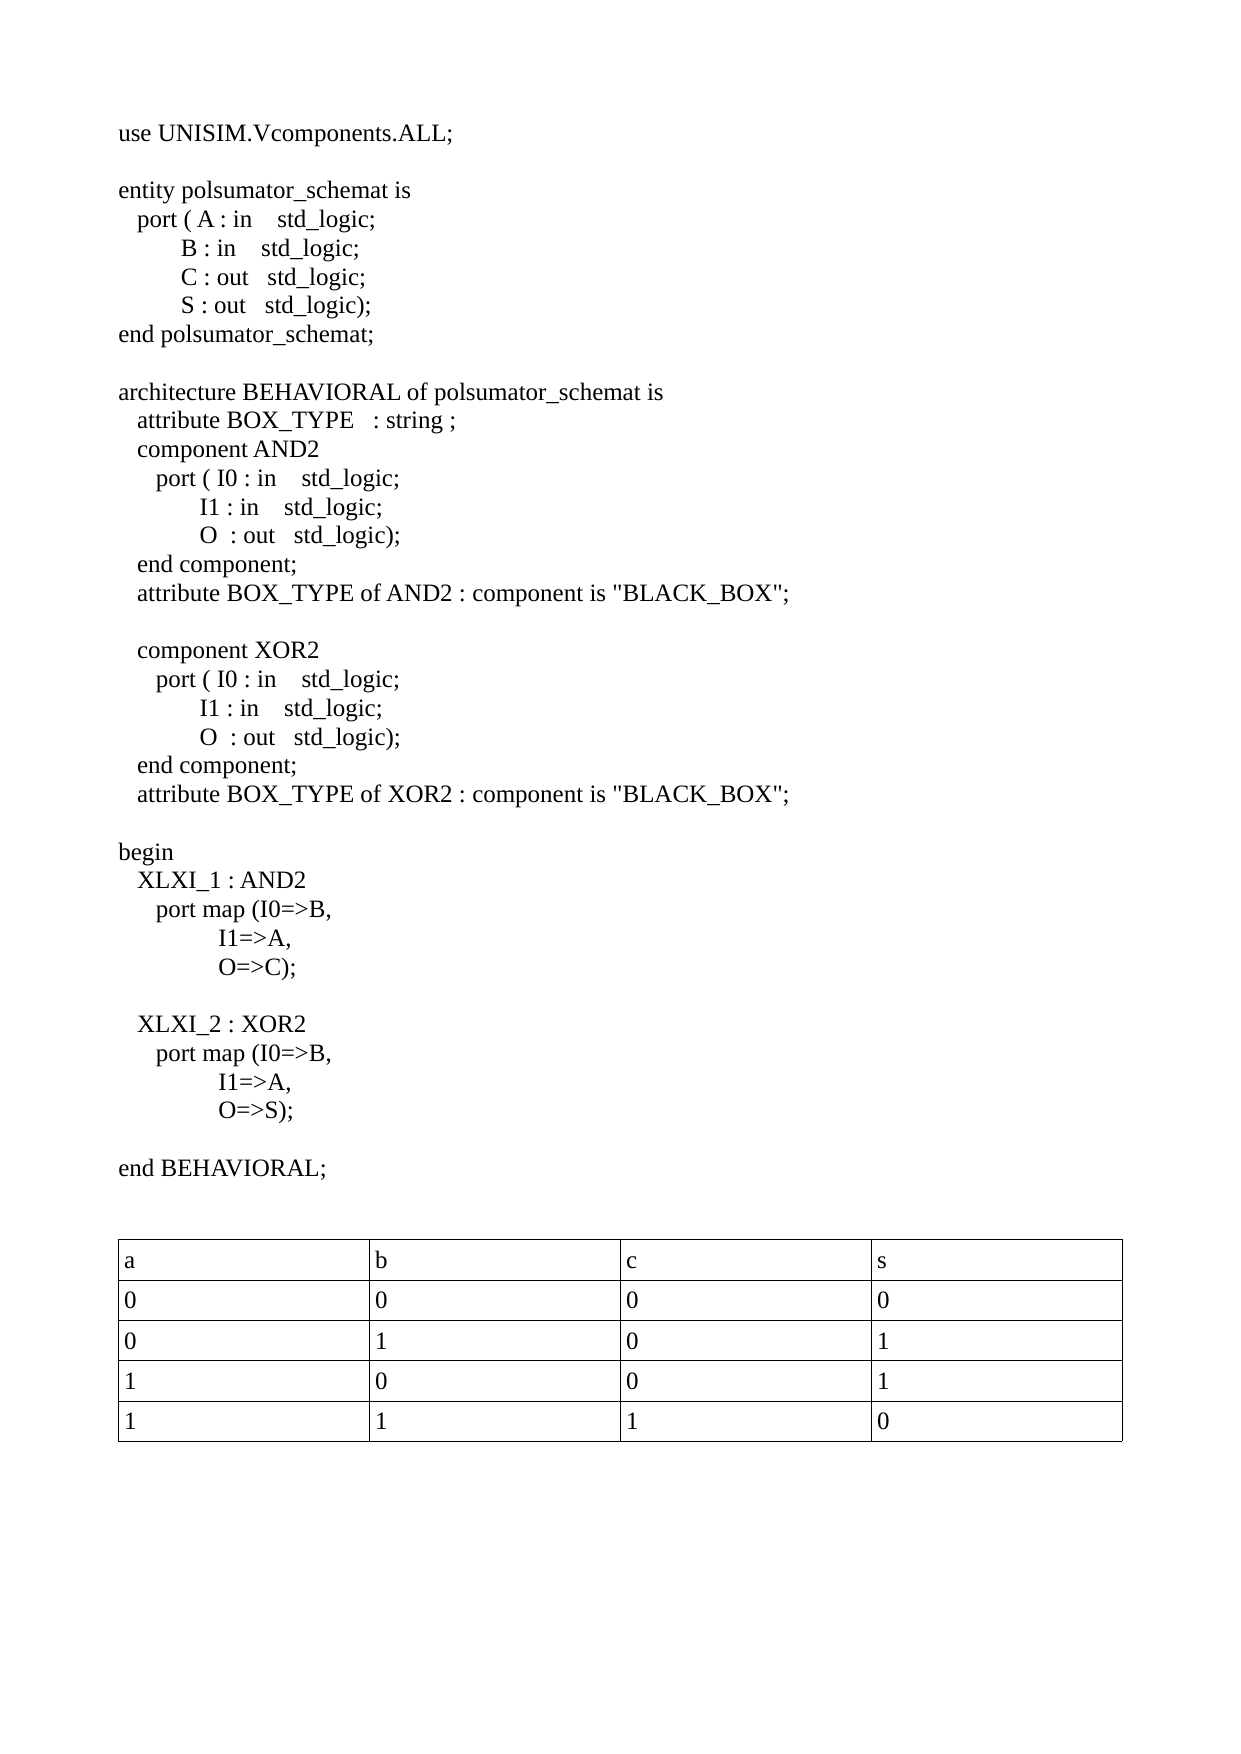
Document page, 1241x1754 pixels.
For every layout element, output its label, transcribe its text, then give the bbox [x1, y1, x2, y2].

table_cell 1 [119, 1402, 369, 1441]
text XLXI_1 : AND2 [118, 866, 1122, 894]
table_cell 0 [621, 1361, 871, 1401]
table_cell 0 [119, 1281, 369, 1320]
table_cell 1 [872, 1361, 1122, 1401]
text O : out std_logic); [118, 521, 1122, 549]
text end component; [118, 751, 1122, 779]
table_cell 0 [621, 1281, 871, 1320]
table_cell 1 [370, 1321, 620, 1360]
text I1 : in std_logic; [118, 492, 1122, 521]
table_cell 0 [621, 1321, 871, 1360]
table_cell 0 [370, 1281, 620, 1320]
text port ( A : in std_logic; [118, 204, 1122, 233]
text component XOR2 [118, 636, 1122, 664]
text S : out std_logic); [118, 291, 1122, 319]
text begin [118, 837, 1122, 866]
table_cell 1 [119, 1361, 369, 1401]
text XLXI_2 : XOR2 [118, 1009, 1122, 1038]
text B : in std_logic; [118, 233, 1122, 262]
text I1=>A, [118, 923, 1122, 952]
text attribute BOX_TYPE of XOR2 : component is "BLACK_BOX"; [118, 779, 1122, 808]
text C : out std_logic; [118, 262, 1122, 291]
table_header b [370, 1240, 620, 1280]
table_cell 0 [872, 1402, 1122, 1441]
text I1 : in std_logic; [118, 693, 1122, 722]
text component AND2 [118, 434, 1122, 463]
text end BEHAVIORAL; [118, 1153, 1122, 1182]
table_cell 0 [370, 1361, 620, 1401]
text end component; [118, 549, 1122, 578]
table_header a [119, 1240, 369, 1280]
table_cell 1 [370, 1402, 620, 1441]
text port map (I0=>B, [118, 894, 1122, 923]
table_cell 1 [621, 1402, 871, 1441]
text use UNISIM.Vcomponents.ALL; [118, 118, 1122, 147]
text architecture BEHAVIORAL of polsumator_schemat is [118, 377, 1122, 406]
table_cell 1 [872, 1321, 1122, 1360]
text attribute BOX_TYPE : string ; [118, 406, 1122, 434]
table_header c [621, 1240, 871, 1280]
text O=>S); [118, 1096, 1122, 1124]
table_header s [872, 1240, 1122, 1280]
text port ( I0 : in std_logic; [118, 463, 1122, 492]
text O=>C); [118, 952, 1122, 981]
text O : out std_logic); [118, 722, 1122, 751]
table_cell 0 [119, 1321, 369, 1360]
text end polsumator_schemat; [118, 319, 1122, 348]
text I1=>A, [118, 1067, 1122, 1096]
text entity polsumator_schemat is [118, 176, 1122, 204]
table_cell 0 [872, 1281, 1122, 1320]
text port ( I0 : in std_logic; [118, 664, 1122, 693]
text attribute BOX_TYPE of AND2 : component is "BLACK_BOX"; [118, 578, 1122, 607]
text port map (I0=>B, [118, 1038, 1122, 1067]
